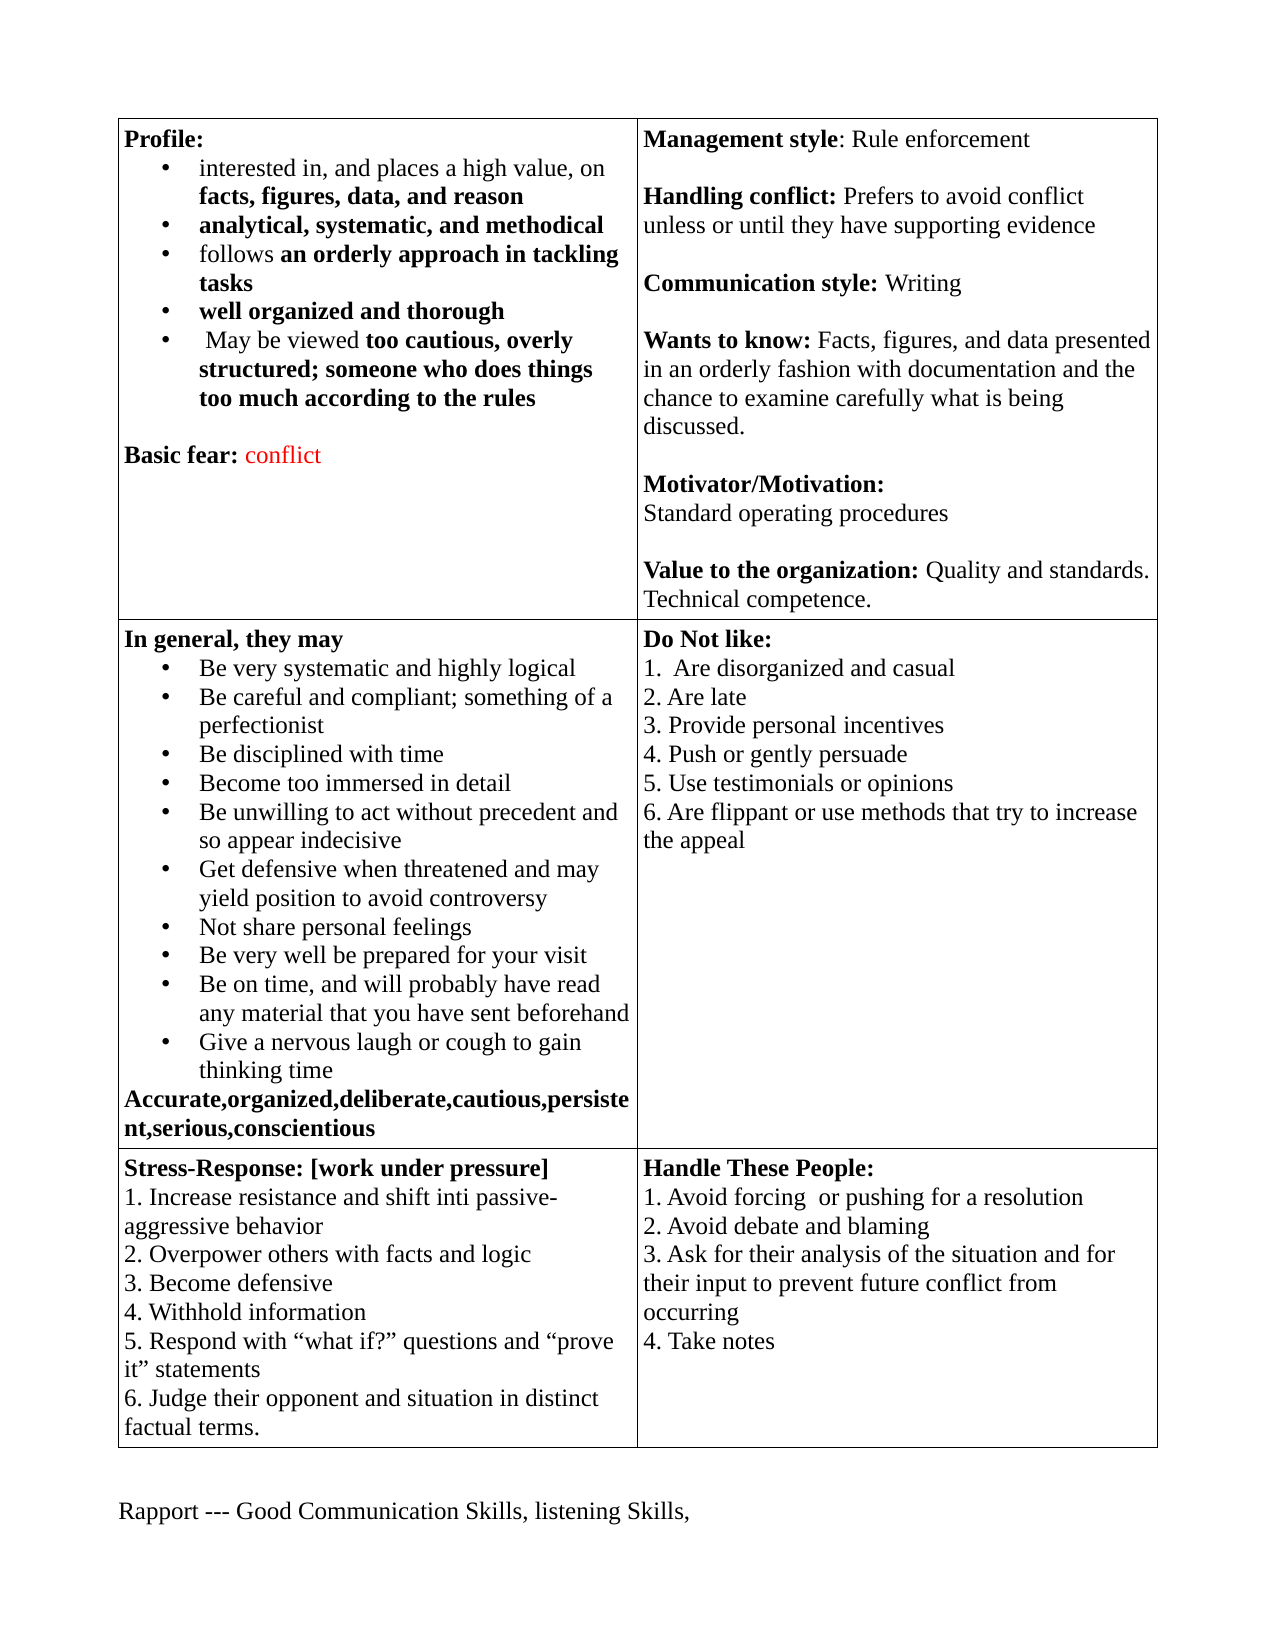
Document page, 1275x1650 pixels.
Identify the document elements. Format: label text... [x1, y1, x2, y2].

table_cell Do Not like: 1. Are disorganized and casual 2. Are late 3. Provide personal incentives 4. Push or gently persuade 5. Use testimonials or opinions 6. Are flippant or use methods that try to increase the appeal [638, 620, 1157, 1147]
table_header Profile: interested in, and places a high value, on facts, figures, data, and reason analytical, systematic, and methodical follows an orderly approach in tackling tasks well organized and thorough May be viewed too cautious, overly structured; someone who does things too much according to the rules Basic fear: conflict [119, 119, 637, 618]
text Rapport --- Good Communication Skills, listening Skills, [118, 1496, 1157, 1525]
table_cell Handle These People: 1. Avoid forcing or pushing for a resolution 2. Avoid debate and blaming 3. Ask for their analysis of the situation and for their input to prevent future conflict from occurring 4. Take notes [638, 1149, 1157, 1447]
table_header Management style: Rule enforcement Handling conflict: Prefers to avoid conflict unless or until they have supporting evidence Communication style: Writing Wants to know: Facts, figures, and data presented in an orderly fashion with documentation and the chance to examine carefully what is being discussed. Motivator/Motivation: Standard operating procedures Value to the organization: Quality and standards. Technical competence. [638, 119, 1157, 618]
table_cell Stress-Response: [work under pressure] 1. Increase resistance and shift inti passive-aggressive behavior 2. Overpower others with facts and logic 3. Become defensive 4. Withhold information 5. Respond with “what if?” questions and “prove it” statements 6. Judge their opponent and situation in distinct factual terms. [119, 1149, 637, 1447]
table_cell In general, they may Be very systematic and highly logical Be careful and compliant; something of a perfectionist Be disciplined with time Become too immersed in detail Be unwilling to act without precedent and so appear indecisive Get defensive when threatened and may yield position to avoid controversy Not share personal feelings Be very well be prepared for your visit Be on time, and will probably have read any material that you have sent beforehand Give a nervous laugh or cough to gain thinking time Accurate,organized,deliberate,cautious,persistent,serious,conscientious [119, 620, 637, 1147]
